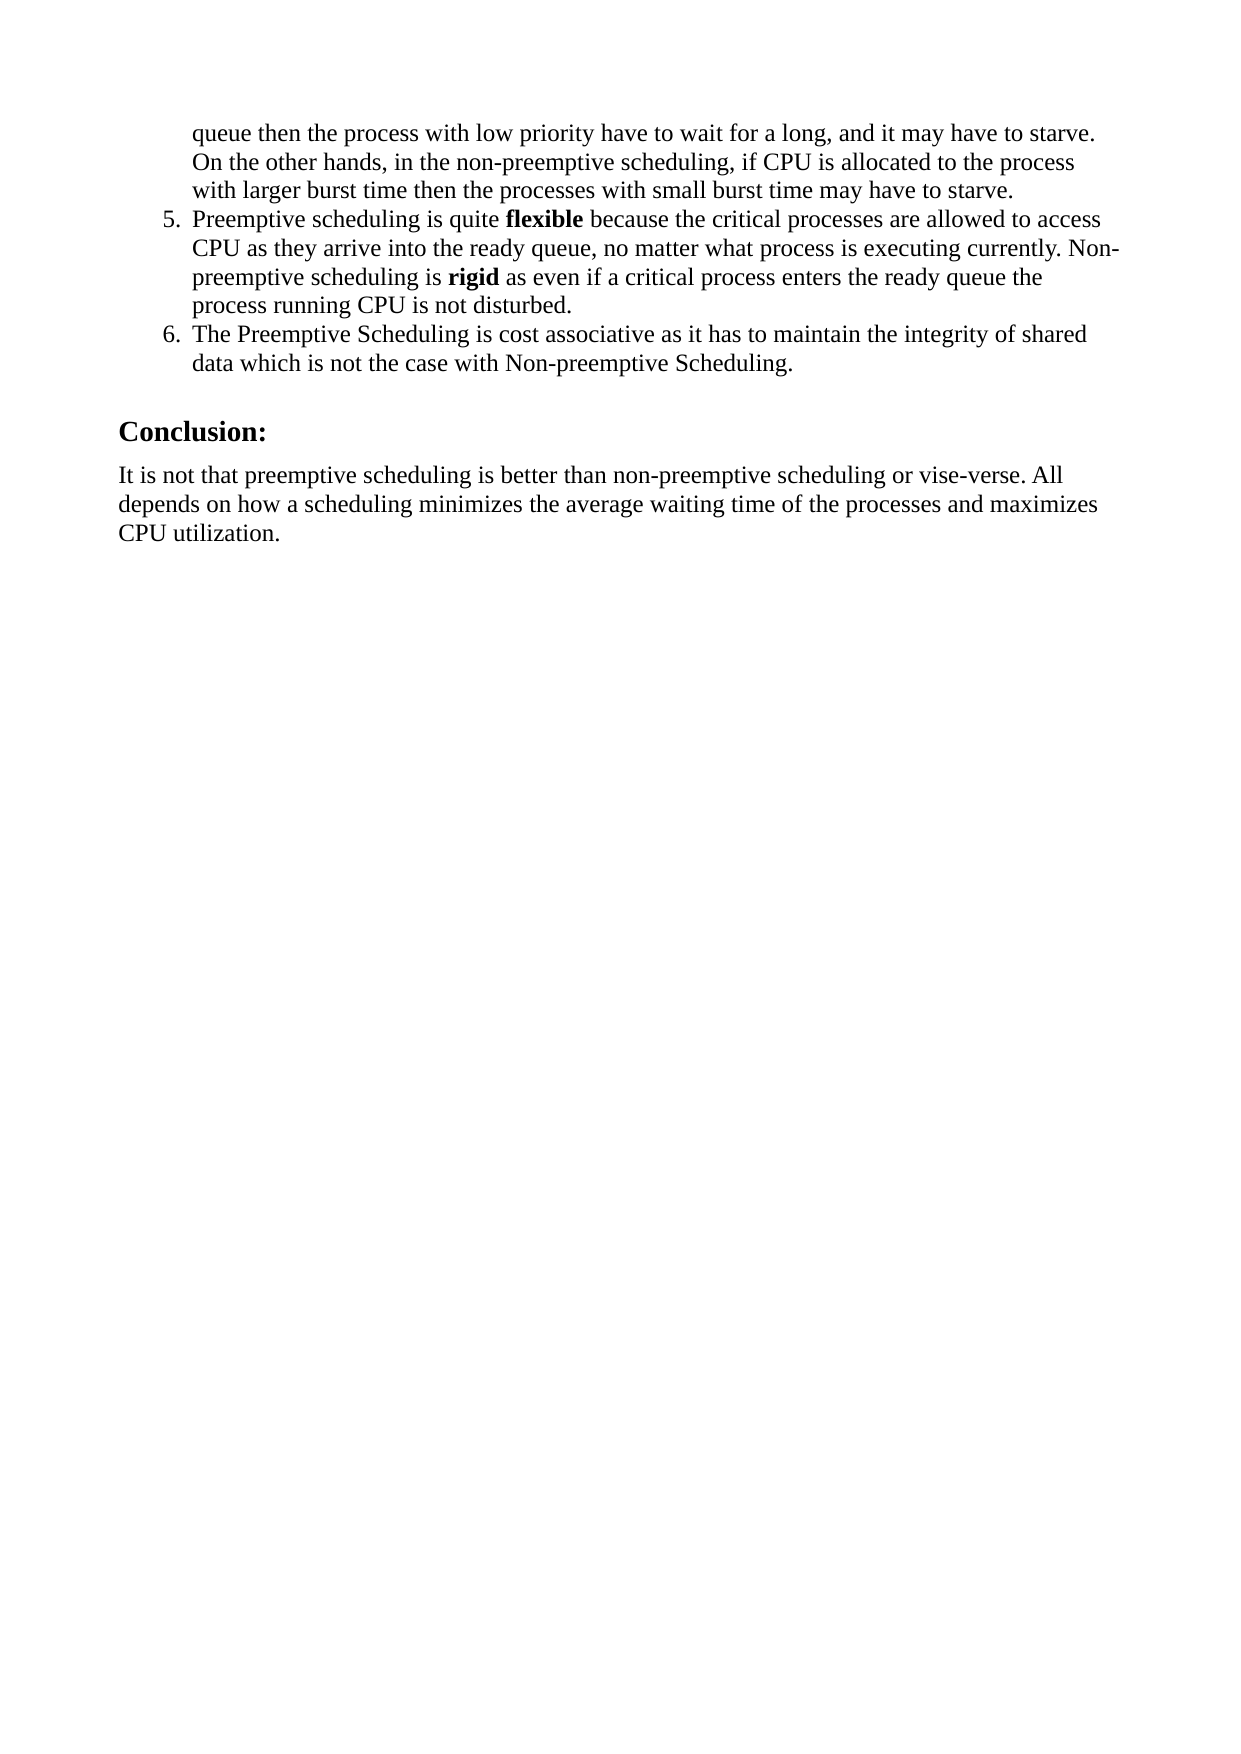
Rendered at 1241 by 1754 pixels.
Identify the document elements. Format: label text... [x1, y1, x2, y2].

text It is not that preemptive scheduling is better than non-preemptive scheduling or vise-verse. All depends on how a scheduling minimizes the average waiting time of the processes and maximizes CPU utilization. [118, 460, 1122, 547]
subtitle Conclusion: [118, 414, 1122, 448]
list queue then the process with low priority have to wait for a long, and it may have to starve. On the other hands, in the non-preemptive scheduling, if CPU is allocated to the process with larger burst time then the processes with small burst time may have to starve. [162, 118, 1122, 204]
list The Preemptive Scheduling is cost associative as it has to maintain the integrity of shared data which is not the case with Non-preemptive Scheduling. [162, 319, 1122, 377]
list Preemptive scheduling is quite flexible because the critical processes are allowed to access CPU as they arrive into the ready queue, no matter what process is executing currently. Non-preemptive scheduling is rigid as even if a critical process enters the ready queue the process running CPU is not disturbed. [162, 204, 1122, 319]
